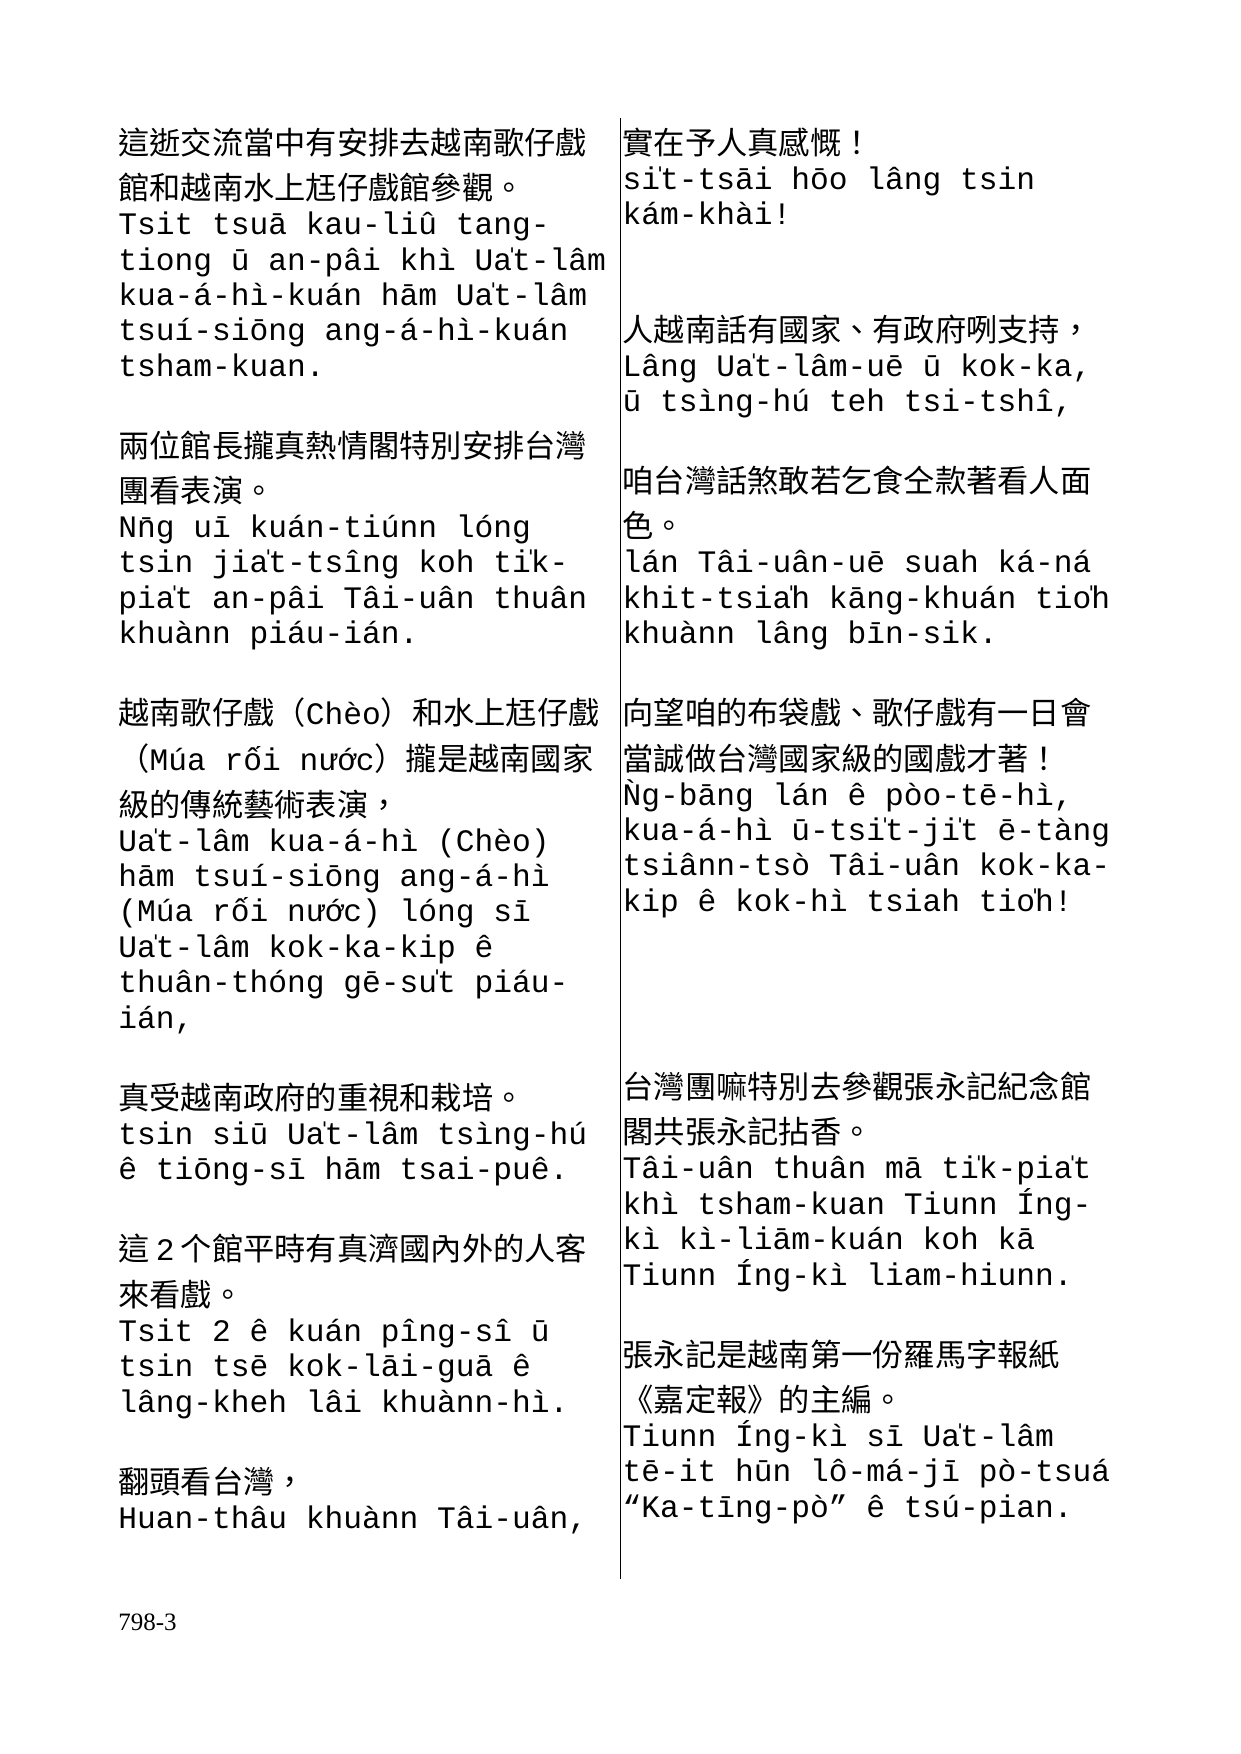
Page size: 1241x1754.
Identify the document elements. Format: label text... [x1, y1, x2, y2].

text 這2个館平時有真濟國內外的人客來看戲。 [118, 1224, 618, 1315]
text 真受越南政府的重視和栽培。 [118, 1073, 618, 1118]
text Tiunn Íng-kì sī Ua̍t-lâm tē-it hūn lô-má-jī pò-tsuá “Ka-tīng-pò” ê tsú-pian. [622, 1420, 1122, 1526]
text Ǹg-bāng lán ê pòo-tē-hì, kua-á-hì ū-tsi̍t-ji̍t ē-tàng tsiânn-tsò Tâi-uân kok-ka-kip ê kok-hì tsiah tio̍h! [622, 779, 1122, 921]
text 台灣團嘛特別去參觀張永記紀念館閣共張永記拈香。 [622, 1062, 1122, 1153]
text si̍t-tsāi hōo lâng tsin kám-khài! [622, 163, 1122, 234]
text 越南歌仔戲（Chèo）和水上尪仔戲（Múa rối nước）攏是越南國家級的傳統藝術表演， [118, 688, 618, 825]
text 人越南話有國家、有政府咧支持， [622, 305, 1122, 350]
text Lâng Ua̍t-lâm-uē ū kok-ka, ū tsìng-hú teh tsi-tshî, [622, 350, 1122, 421]
text Tâi-uân thuân mā ti̍k-pia̍t khì tsham-kuan Tiunn Íng-kì kì-liām-kuán koh kā Tiunn Íng-kì liam-hiunn. [622, 1153, 1122, 1294]
text 兩位館長攏真熱情閣特別安排台灣團看表演。 [118, 421, 618, 511]
text 咱台灣話煞敢若乞食仝款著看人面色。 [622, 456, 1122, 547]
text 這逝交流當中有安排去越南歌仔戲館和越南水上尪仔戲館參觀。 [118, 118, 618, 208]
text Ua̍t-lâm kua-á-hì (Chèo) hām tsuí-siōng ang-á-hì (Múa rối nước) lóng sī Ua̍t-lâm kok-ka-kip ê thuân-thóng gē-su̍t piáu-ián, [118, 825, 618, 1037]
text Tsit tsuā kau-liû tang-tiong ū an-pâi khì Ua̍t-lâm kua-á-hì-kuán hām Ua̍t-lâm tsuí-siōng ang-á-hì-kuán tsham-kuan. [118, 208, 618, 386]
text 張永記是越南第一份羅馬字報紙《嘉定報》的主編。 [622, 1330, 1122, 1420]
text 實在予人真感慨！ [622, 118, 1122, 163]
text tsin siū Ua̍t-lâm tsìng-hú ê tiōng-sī hām tsai-puê. [118, 1118, 618, 1189]
text Tsit 2 ê kuán pîng-sî ū tsin tsē kok-lāi-guā ê lâng-kheh lâi khuànn-hì. [118, 1315, 618, 1421]
text lán Tâi-uân-uē suah ká-ná khit-tsia̍h kāng-khuán tio̍h khuànn lâng bīn-sik. [622, 547, 1122, 653]
text Nn̄g uī kuán-tiúnn lóng tsin jia̍t-tsîng koh ti̍k-pia̍t an-pâi Tâi-uân thuân khuànn piáu-ián. [118, 511, 618, 653]
text 向望咱的布袋戲、歌仔戲有一日會當誠做台灣國家級的國戲才著！ [622, 688, 1122, 779]
text 翻頭看台灣， [118, 1457, 618, 1502]
text Huan-thâu khuànn Tâi-uân, [118, 1502, 618, 1537]
